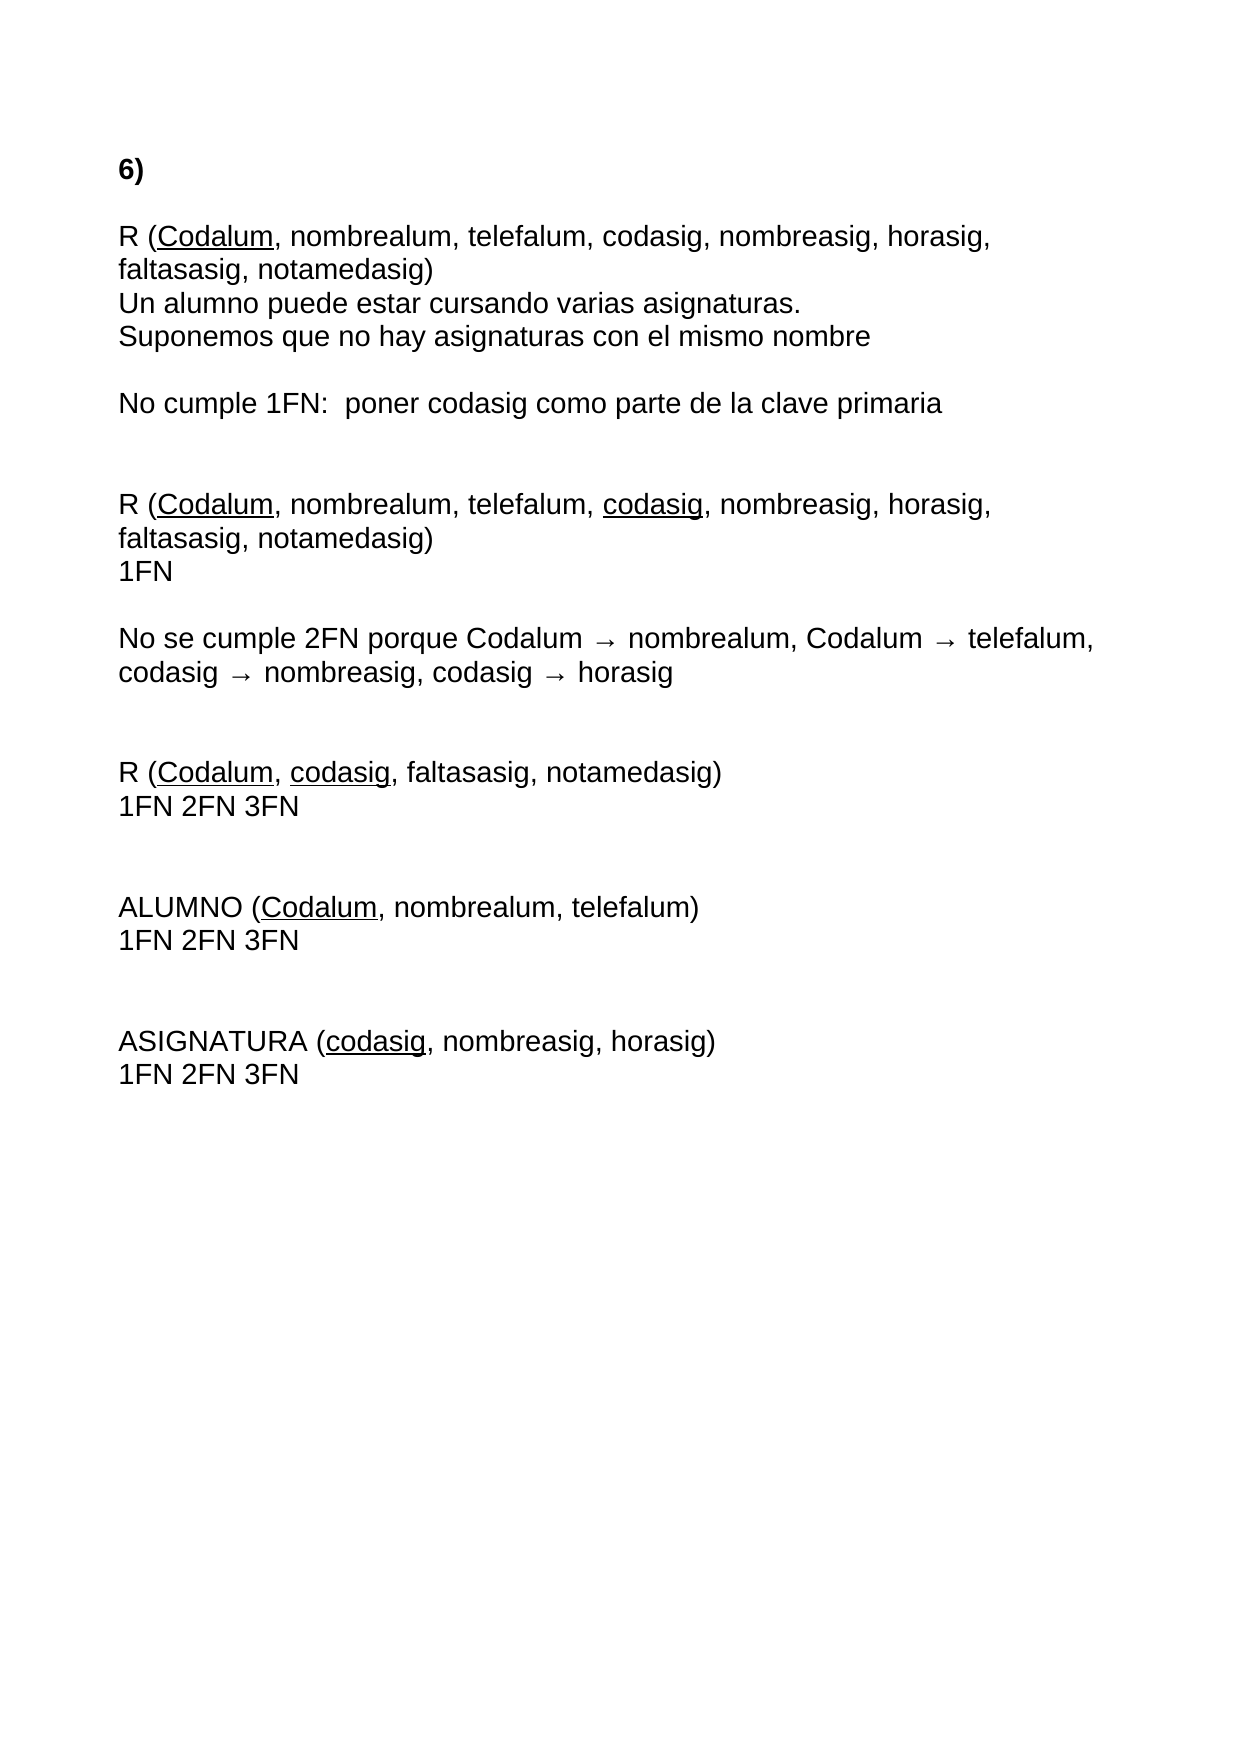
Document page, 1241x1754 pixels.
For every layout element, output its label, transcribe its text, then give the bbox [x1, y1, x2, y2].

text Un alumno puede estar cursando varias asignaturas. [118, 286, 1122, 319]
text R (Codalum, nombrealum, telefalum, codasig, nombreasig, horasig, faltasasig, notamedasig) [118, 487, 1122, 554]
text ASIGNATURA (codasig, nombreasig, horasig) [118, 1024, 1122, 1057]
text 1FN 2FN 3FN [118, 1057, 1122, 1091]
text 6) [118, 152, 1122, 185]
text ALUMNO (Codalum, nombrealum, telefalum) [118, 889, 1122, 923]
text 1FN 2FN 3FN [118, 923, 1122, 957]
text 1FN [118, 554, 1122, 588]
text R (Codalum, nombrealum, telefalum, codasig, nombreasig, horasig, faltasasig, notamedasig) [118, 219, 1122, 286]
text No cumple 1FN: poner codasig como parte de la clave primaria [118, 386, 1122, 420]
text R (Codalum, codasig, faltasasig, notamedasig) [118, 755, 1122, 789]
text Suponemos que no hay asignaturas con el mismo nombre [118, 319, 1122, 353]
text No se cumple 2FN porque Codalum → nombrealum, Codalum → telefalum, codasig → nombreasig, codasig → horasig [118, 621, 1122, 688]
text 1FN 2FN 3FN [118, 789, 1122, 822]
